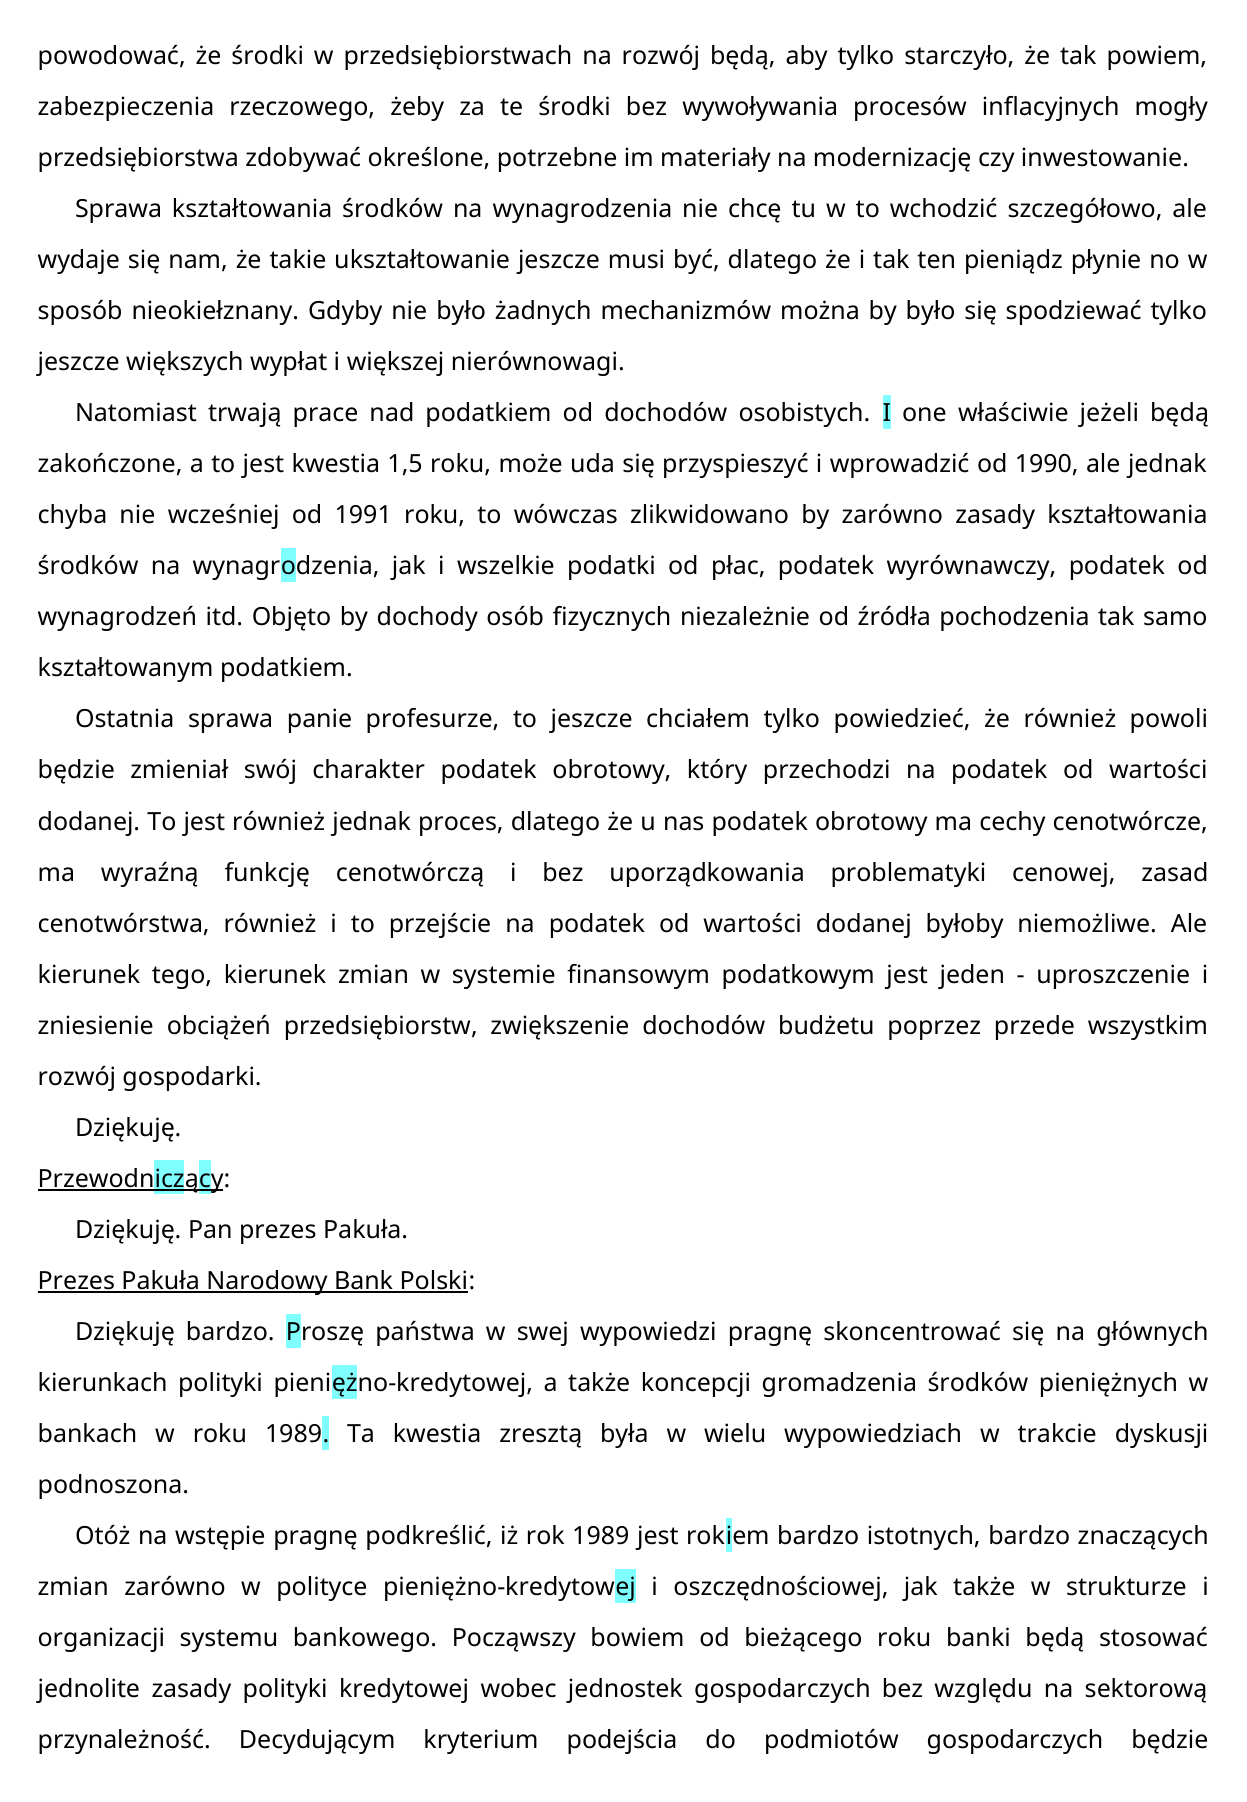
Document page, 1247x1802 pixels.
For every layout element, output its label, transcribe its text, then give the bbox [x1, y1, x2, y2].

text powodować, że środki w przedsiębiorstwach na rozwój będą, aby tylko starczyło, że tak powiem, zabezpieczenia rzeczowego, żeby za te środki bez wywoływania procesów inflacyjnych mogły przedsiębiorstwa zdobywać określone, potrzebne im materiały na modernizację czy inwestowanie. [37, 37, 1209, 174]
text Przewodniczący: [37, 1160, 1209, 1194]
text Dziękuję. Pan prezes Pakuła. [37, 1211, 1209, 1246]
text Dziękuję. [37, 1109, 1209, 1143]
text Sprawa kształtowania środków na wynagrodzenia nie chcę tu w to wchodzić szczegółowo, ale wydaje się nam, że takie ukształtowanie jeszcze musi być, dlatego że i tak ten pieniądz płynie no w sposób nieokiełznany. Gdyby nie było żadnych mechanizmów można by było się spodziewać tylko jeszcze większych wypłat i większej nierównowagi. [37, 191, 1209, 378]
text Otóż na wstępie pragnę podkreślić, iż rok 1989 jest rokiem bardzo istotnych, bardzo znaczących zmian zarówno w polityce pieniężno-kredytowej i oszczędnościowej, jak także w strukturze i organizacji systemu bankowego. Począwszy bowiem od bieżącego roku banki będą stosować jednolite zasady polityki kredytowej wobec jednostek gospodarczych bez względu na sektorową przynależność. Decydującym kryterium podejścia do podmiotów gospodarczych będzie [37, 1518, 1209, 1756]
text Natomiast trwają prace nad podatkiem od dochodów osobistych. I one właściwie jeżeli będą zakończone, a to jest kwestia 1,5 roku, może uda się przyspieszyć i wprowadzić od 1990, ale jednak chyba nie wcześniej od 1991 roku, to wówczas zlikwidowano by zarówno zasady kształtowania środków na wynagrodzenia, jak i wszelkie podatki od płac, podatek wyrównawczy, podatek od wynagrodzeń itd. Objęto by dochody osób fizycznych niezależnie od źródła pochodzenia tak samo kształtowanym podatkiem. [37, 395, 1209, 684]
text Prezes Pakuła Narodowy Bank Polski: [37, 1262, 1209, 1297]
text Ostatnia sprawa panie profesurze, to jeszcze chciałem tylko powiedzieć, że również powoli będzie zmieniał swój charakter podatek obrotowy, który przechodzi na podatek od wartości dodanej. To jest również jednak proces, dlatego że u nas podatek obrotowy ma cechy cenotwórcze, ma wyraźną funkcję cenotwórczą i bez uporządkowania problematyki cenowej, zasad cenotwórstwa, również i to przejście na podatek od wartości dodanej byłoby niemożliwe. Ale kierunek tego, kierunek zmian w systemie finansowym podatkowym jest jeden - uproszczenie i zniesienie obciążeń przedsiębiorstw, zwiększenie dochodów budżetu poprzez przede wszystkim rozwój gospodarki. [37, 701, 1209, 1092]
text Dziękuję bardzo. Proszę państwa w swej wypowiedzi pragnę skoncentrować się na głównych kierunkach polityki pieniężno-kredytowej, a także koncepcji gromadzenia środków pieniężnych w bankach w roku 1989. Ta kwestia zresztą była w wielu wypowiedziach w trakcie dyskusji podnoszona. [37, 1313, 1209, 1501]
